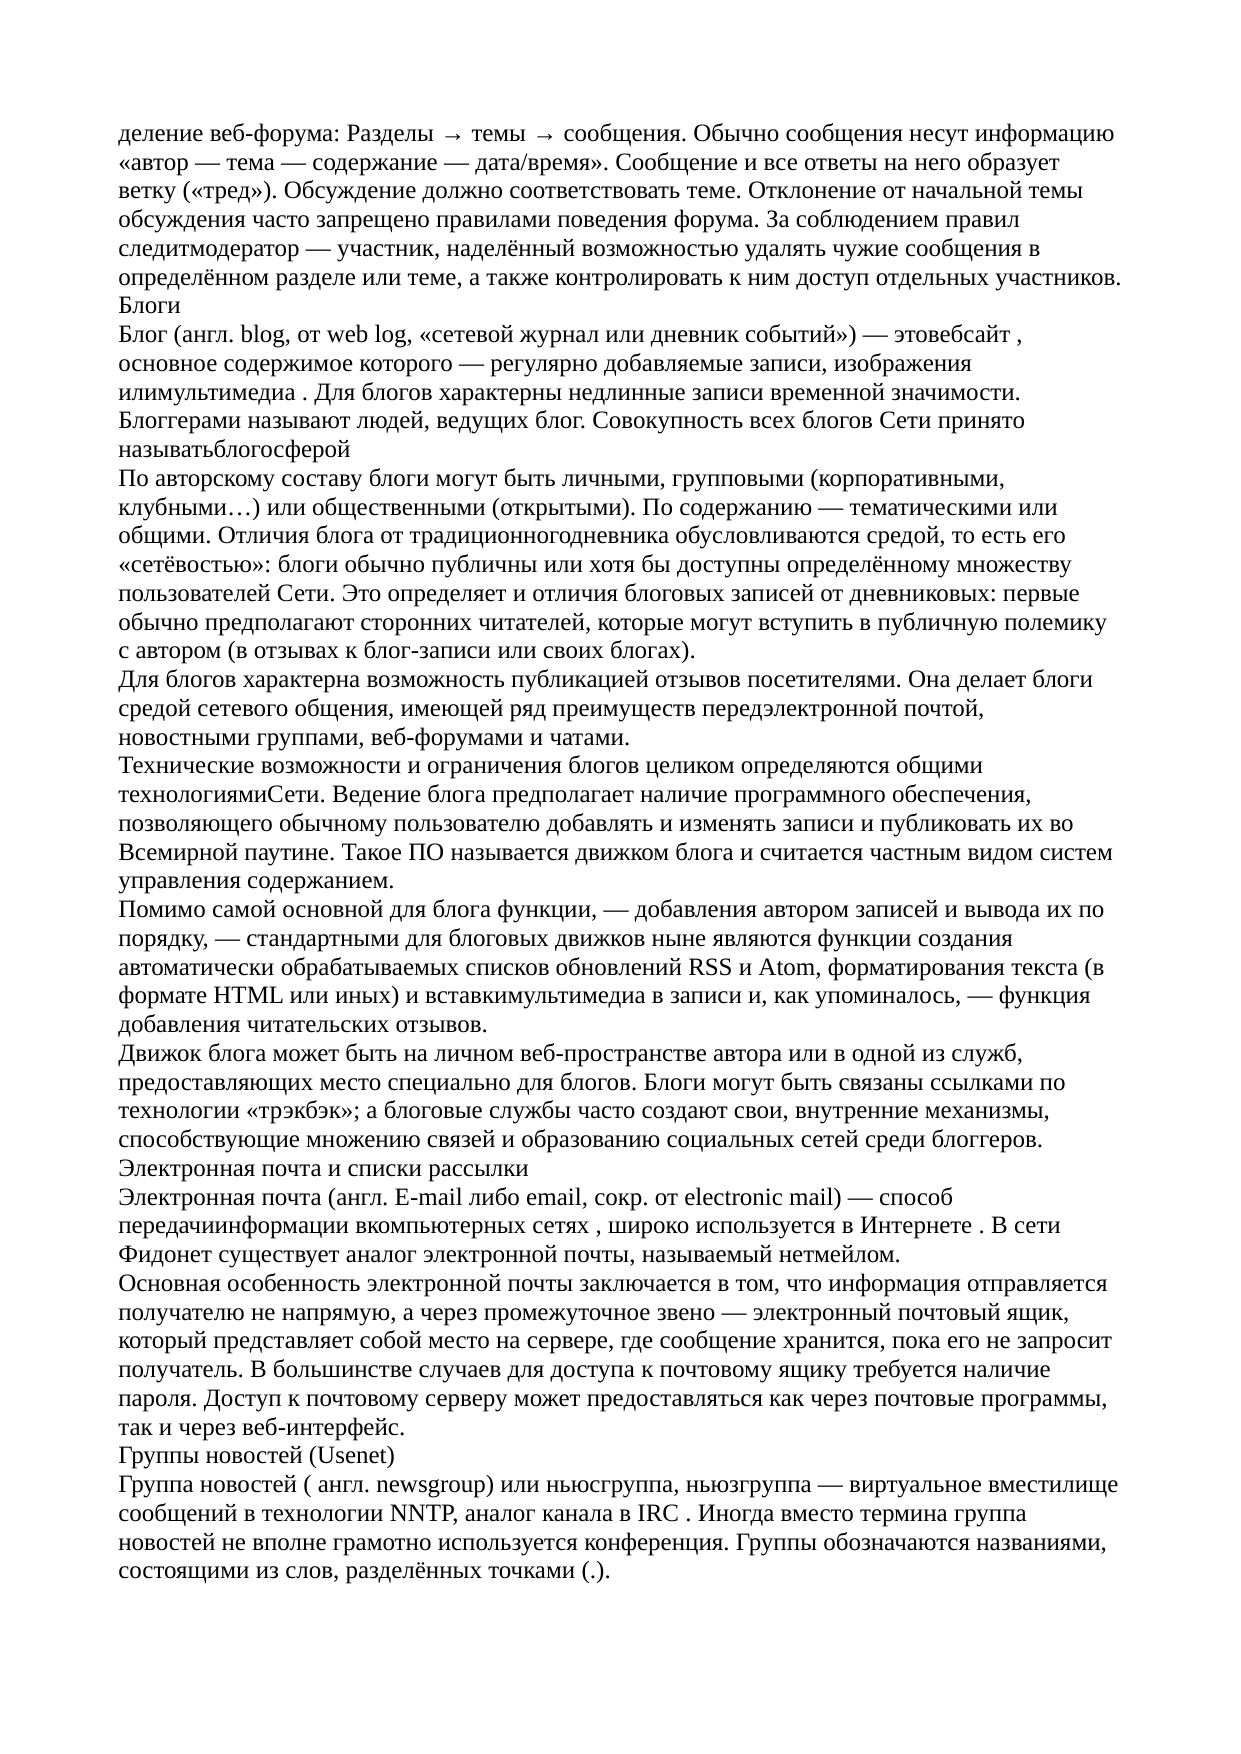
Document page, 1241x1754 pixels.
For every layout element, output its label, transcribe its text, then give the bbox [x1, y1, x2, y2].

text Группы новостей (Usenet) [118, 1441, 1122, 1469]
text По авторскому составу блоги могут быть личными, групповыми (корпоративными, клубными…) или общественными (открытыми). По содержанию — тематическими или общими. Отличия блога от традиционногодневника обусловливаются средой, то есть его «сетёвостью»: блоги обычно публичны или хотя бы доступны определённому множеству пользователей Сети. Это определяет и отличия блоговых записей от дневниковых: первые обычно предполагают сторонних читателей, которые могут вступить в публичную полемику с автором (в отзывах к блог-записи или своих блогах). [118, 463, 1122, 664]
text Группа новостей ( англ. newsgroup) или ньюсгруппа, ньюзгруппа — виртуальное вместилище сообщений в технологии NNTP, аналог канала в IRC . Иногда вместо термина группа новостей не вполне грамотно используется конференция. Группы обозначаются названиями, состоящими из слов, разделённых точками (.). [118, 1469, 1122, 1584]
text Блоги [118, 291, 1122, 319]
text Помимо самой основной для блога функции, — добавления автором записей и вывода их по порядку, — стандартными для блоговых движков ныне являются функции создания автоматически обрабатываемых списков обновлений RSS и Atom, форматирования текста (в формате HTML или иных) и вставкимультимедиа в записи и, как упоминалось, — функция добавления читательских отзывов. [118, 894, 1122, 1038]
text Электронная почта (англ. E-mail либо email, сокр. от electronic mail) — способ передачиинформации вкомпьютерных сетях , широко используется в Интернете . В сети Фидонет существует аналог электронной почты, называемый нетмейлом. [118, 1182, 1122, 1268]
text Для блогов характерна возможность публикацией отзывов посетителями. Она делает блоги средой сетевого общения, имеющей ряд преимуществ передэлектронной почтой, новостными группами, веб-форумами и чатами. [118, 664, 1122, 751]
text Основная особенность электронной почты заключается в том, что информация отправляется получателю не напрямую, а через промежуточное звено — электронный почтовый ящик, который представляет собой место на сервере, где сообщение хранится, пока его не запросит получатель. В большинстве случаев для доступа к почтовому ящику требуется наличие пароля. Доступ к почтовому серверу может предоставляться как через почтовые программы, так и через веб-интерфейс. [118, 1268, 1122, 1441]
text Движок блога может быть на личном веб-пространстве автора или в одной из служб, предоставляющих место специально для блогов. Блоги могут быть связаны ссылками по технологии «трэкбэк»; а блоговые службы часто создают свои, внутренние механизмы, способствующие множению связей и образованию социальных сетей среди блоггеров. [118, 1038, 1122, 1153]
text Блог (англ. blog, от web log, «сетевой журнал или дневник событий») — этовебсайт , основное содержимое которого — регулярно добавляемые записи, изображения илимультимедиа . Для блогов характерны недлинные записи временной значимости. Блоггерами называют людей, ведущих блог. Совокупность всех блогов Сети принято называтьблогосферой [118, 319, 1122, 463]
text деление веб-форума: Разделы → темы → сообщения. Обычно сообщения несут информацию «автор — тема — содержание — дата/время». Сообщение и все ответы на него образует ветку («тред»). Обсуждение должно соответствовать теме. Отклонение от начальной темы обсуждения часто запрещено правилами поведения форума. За соблюдением правил следитмодератор — участник, наделённый возможностью удалять чужие сообщения в определённом разделе или теме, а также контролировать к ним доступ отдельных участников. [118, 118, 1122, 291]
text Электронная почта и списки рассылки [118, 1153, 1122, 1182]
text Технические возможности и ограничения блогов целиком определяются общими технологиямиСети. Ведение блога предполагает наличие программного обеспечения, позволяющего обычному пользователю добавлять и изменять записи и публиковать их во Всемирной паутине. Такое ПО называется движком блога и считается частным видом систем управления содержанием. [118, 751, 1122, 894]
